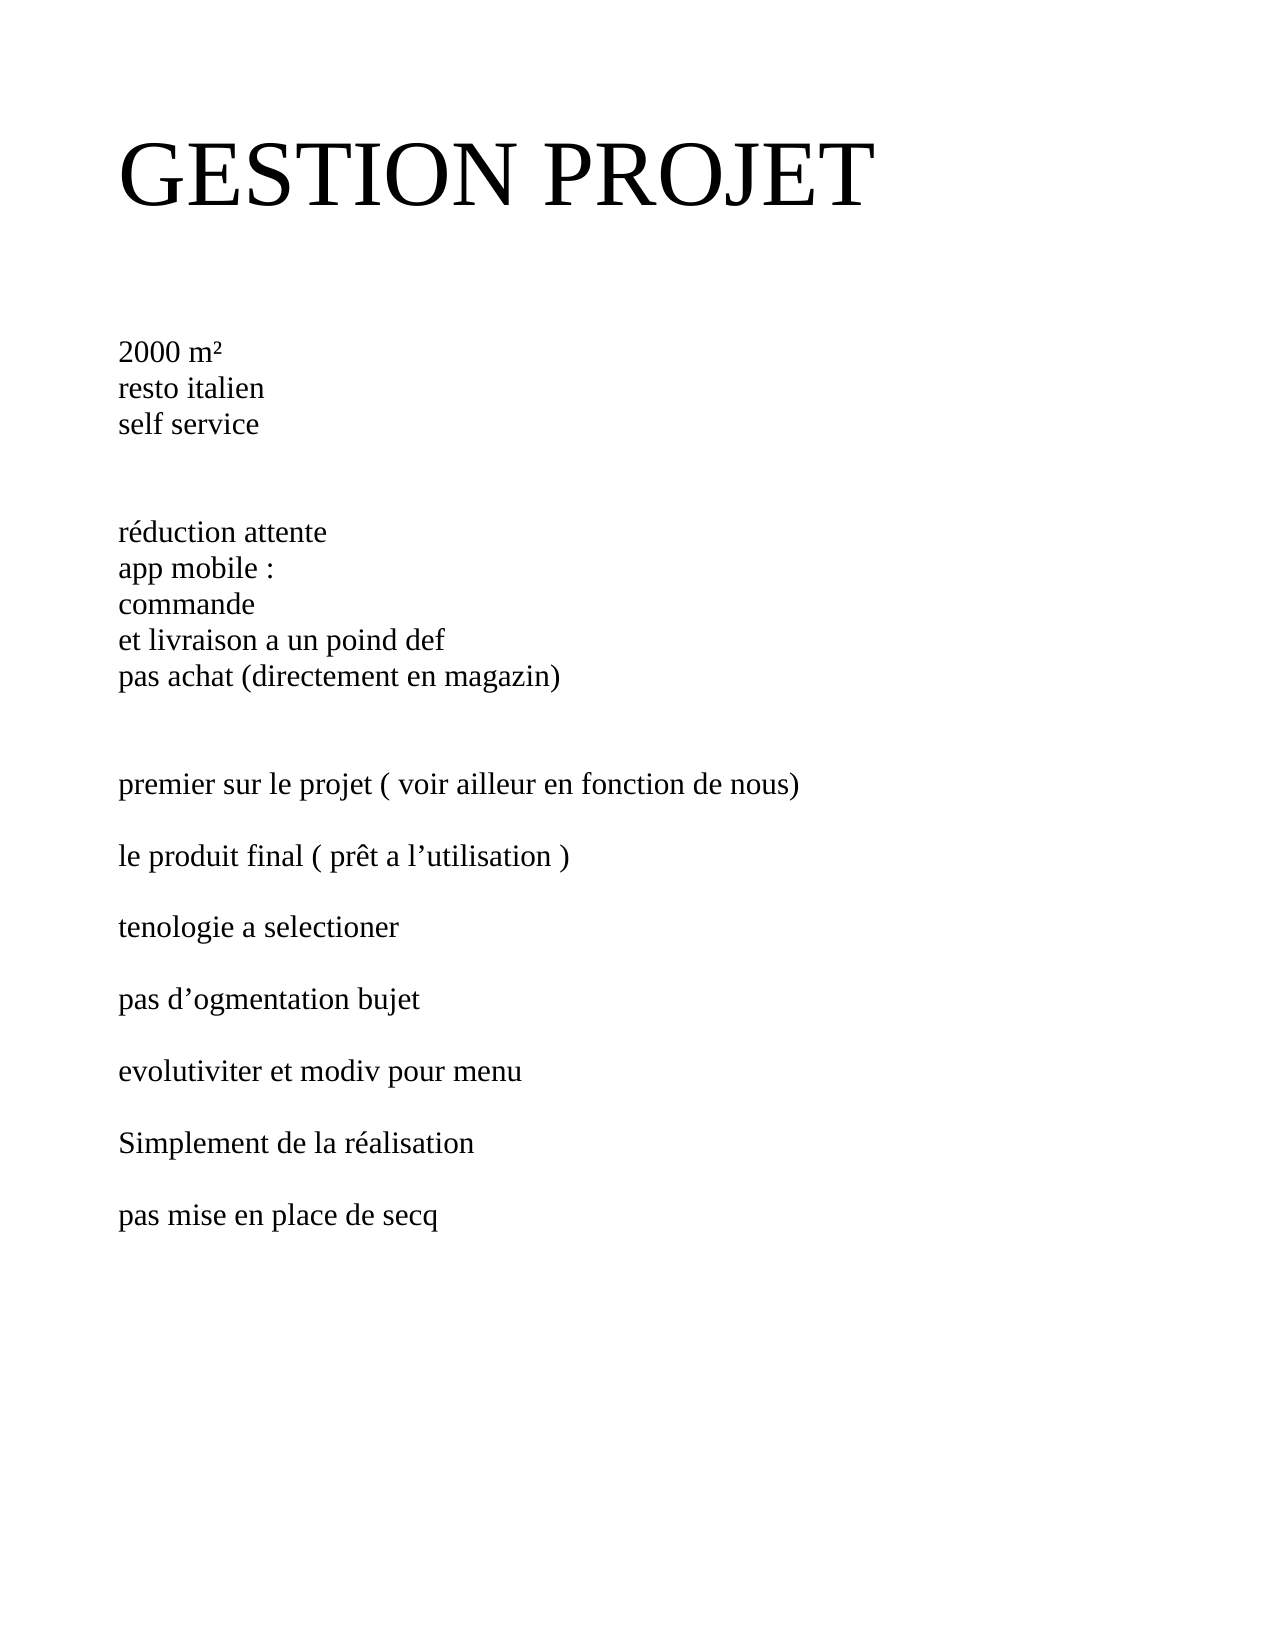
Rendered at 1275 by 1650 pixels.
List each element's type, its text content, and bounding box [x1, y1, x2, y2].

text tenologie a selectioner [118, 909, 1157, 945]
text réduction attente [118, 513, 1157, 549]
text 2000 m² [118, 334, 1157, 370]
text pas achat (directement en magazin) [118, 657, 1157, 693]
text resto italien [118, 370, 1157, 406]
text pas d’ogmentation bujet [118, 981, 1157, 1017]
text evolutiviter et modiv pour menu [118, 1052, 1157, 1088]
text premier sur le projet ( voir ailleur en fonction de nous) [118, 765, 1157, 801]
text Simplement de la réalisation [118, 1124, 1157, 1160]
text self service [118, 406, 1157, 442]
text app mobile : [118, 549, 1157, 585]
text pas mise en place de secq [118, 1196, 1157, 1232]
text commande [118, 585, 1157, 621]
text GESTION PROJET [118, 118, 1157, 226]
text et livraison a un poind def [118, 621, 1157, 657]
text le produit final ( prêt a l’utilisation ) [118, 837, 1157, 873]
